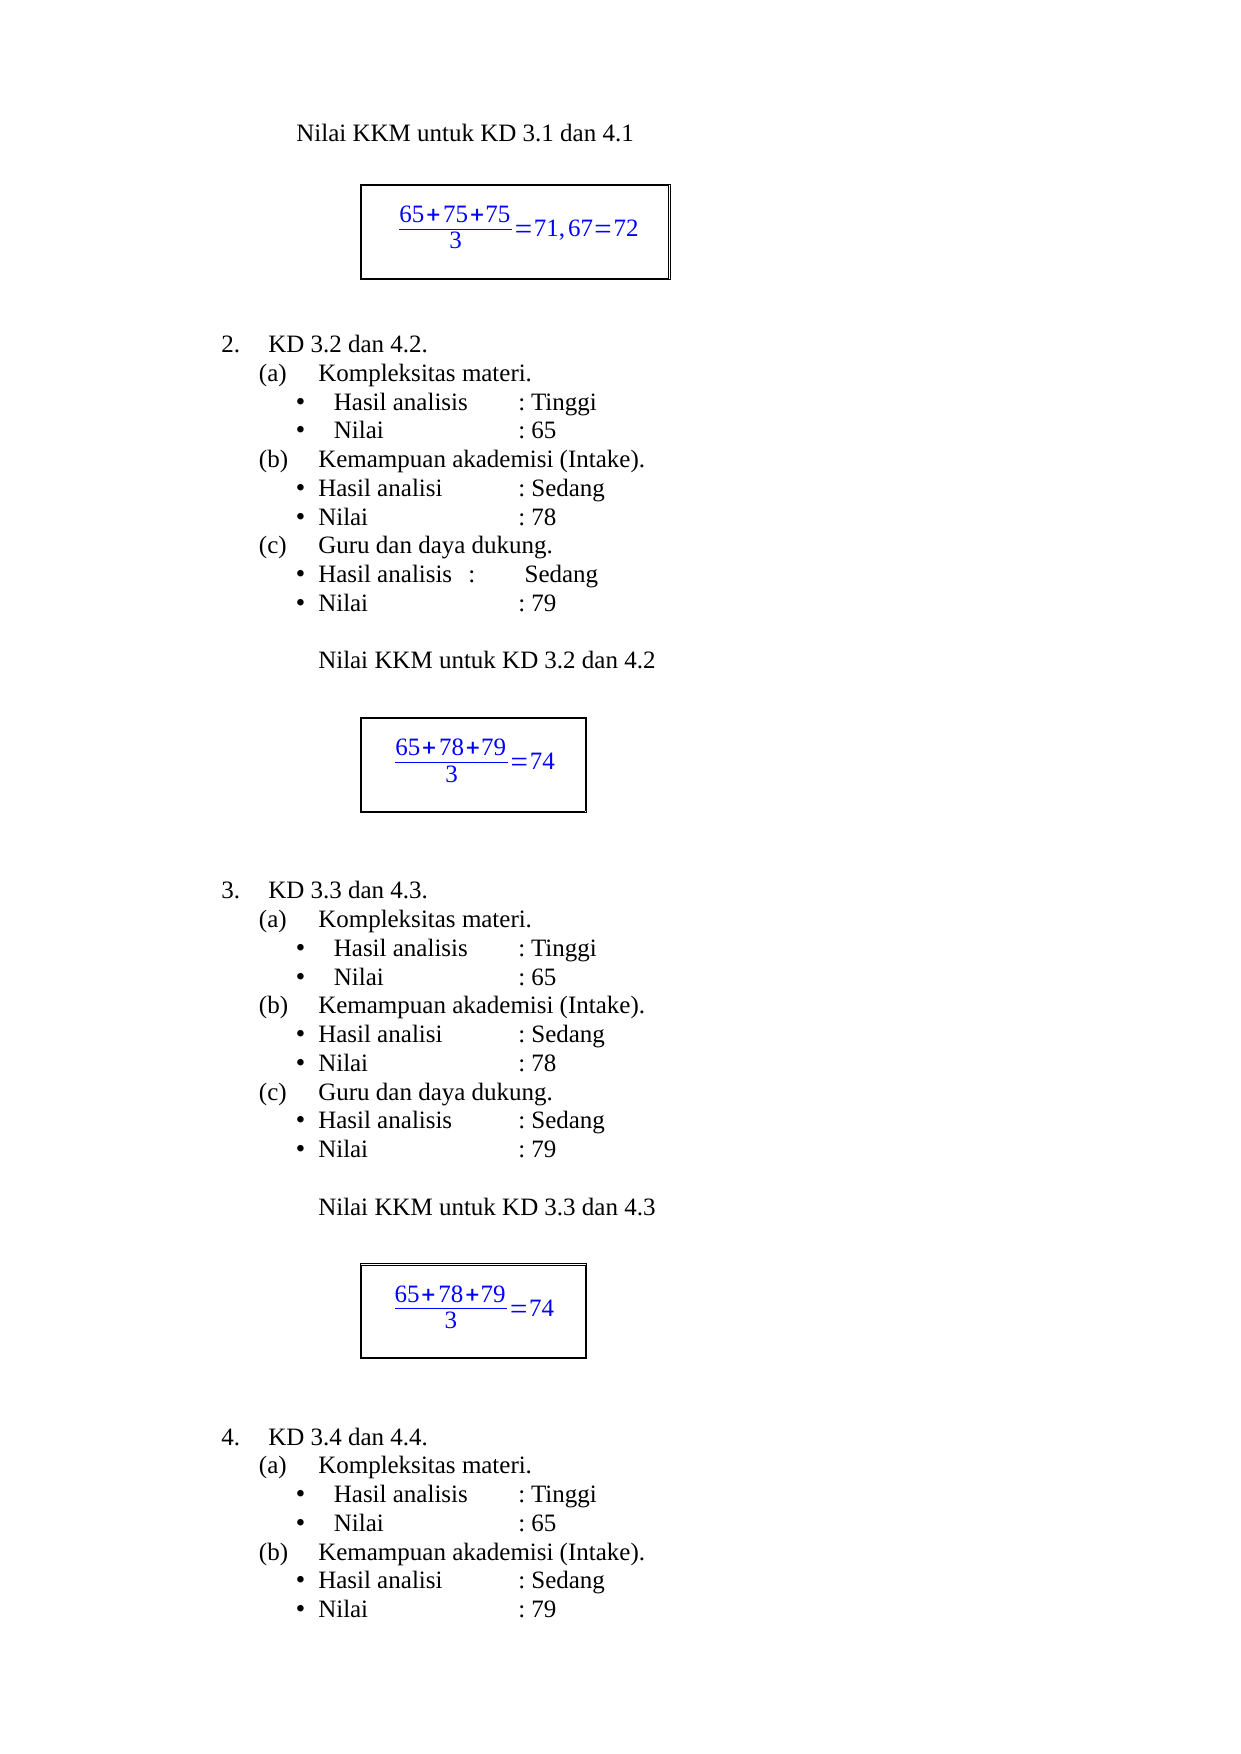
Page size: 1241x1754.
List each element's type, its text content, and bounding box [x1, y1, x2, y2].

list Hasil analisi : Sedang [296, 1019, 1122, 1048]
list Kompleksitas materi. [259, 358, 1122, 387]
list Kemampuan akademisi (Intake). [259, 991, 1122, 1019]
list Guru dan daya dukung. [259, 531, 1122, 559]
list Hasil analisis : Tinggi [296, 387, 1122, 416]
text Nilai KKM untuk KD 3.3 dan 4.3 [221, 1192, 1122, 1221]
list Hasil analisis : Sedang [296, 559, 1122, 588]
table_header [362, 186, 668, 277]
list Nilai : 79 [296, 588, 1122, 617]
list Nilai : 79 [296, 1594, 1122, 1623]
list KD 3.4 dan 4.4. [221, 1422, 1122, 1451]
list Nilai : 65 [296, 416, 1122, 444]
list Hasil analisi : Sedang [296, 1566, 1122, 1594]
list Hasil analisis : Tinggi [296, 933, 1122, 962]
list Nilai : 78 [296, 1048, 1122, 1077]
list Nilai : 78 [296, 502, 1122, 531]
list Nilai : 65 [296, 962, 1122, 991]
list Nilai : 79 [296, 1134, 1122, 1163]
list Kompleksitas materi. [259, 1451, 1122, 1479]
list Hasil analisi : Sedang [296, 473, 1122, 502]
list Kemampuan akademisi (Intake). [259, 1537, 1122, 1566]
list Hasil analisis : Sedang [296, 1106, 1122, 1134]
list Nilai : 65 [296, 1508, 1122, 1537]
list Guru dan daya dukung. [259, 1077, 1122, 1106]
table_header [362, 1266, 585, 1357]
text Nilai KKM untuk KD 3.2 dan 4.2 [221, 646, 1122, 674]
list Kompleksitas materi. [259, 904, 1122, 933]
table_header [362, 719, 585, 811]
list Hasil analisis : Tinggi [296, 1479, 1122, 1508]
list Kemampuan akademisi (Intake). [259, 444, 1122, 473]
list KD 3.2 dan 4.2. [221, 329, 1122, 358]
text Nilai KKM untuk KD 3.1 dan 4.1 [296, 118, 1122, 147]
list KD 3.3 dan 4.3. [221, 876, 1122, 904]
